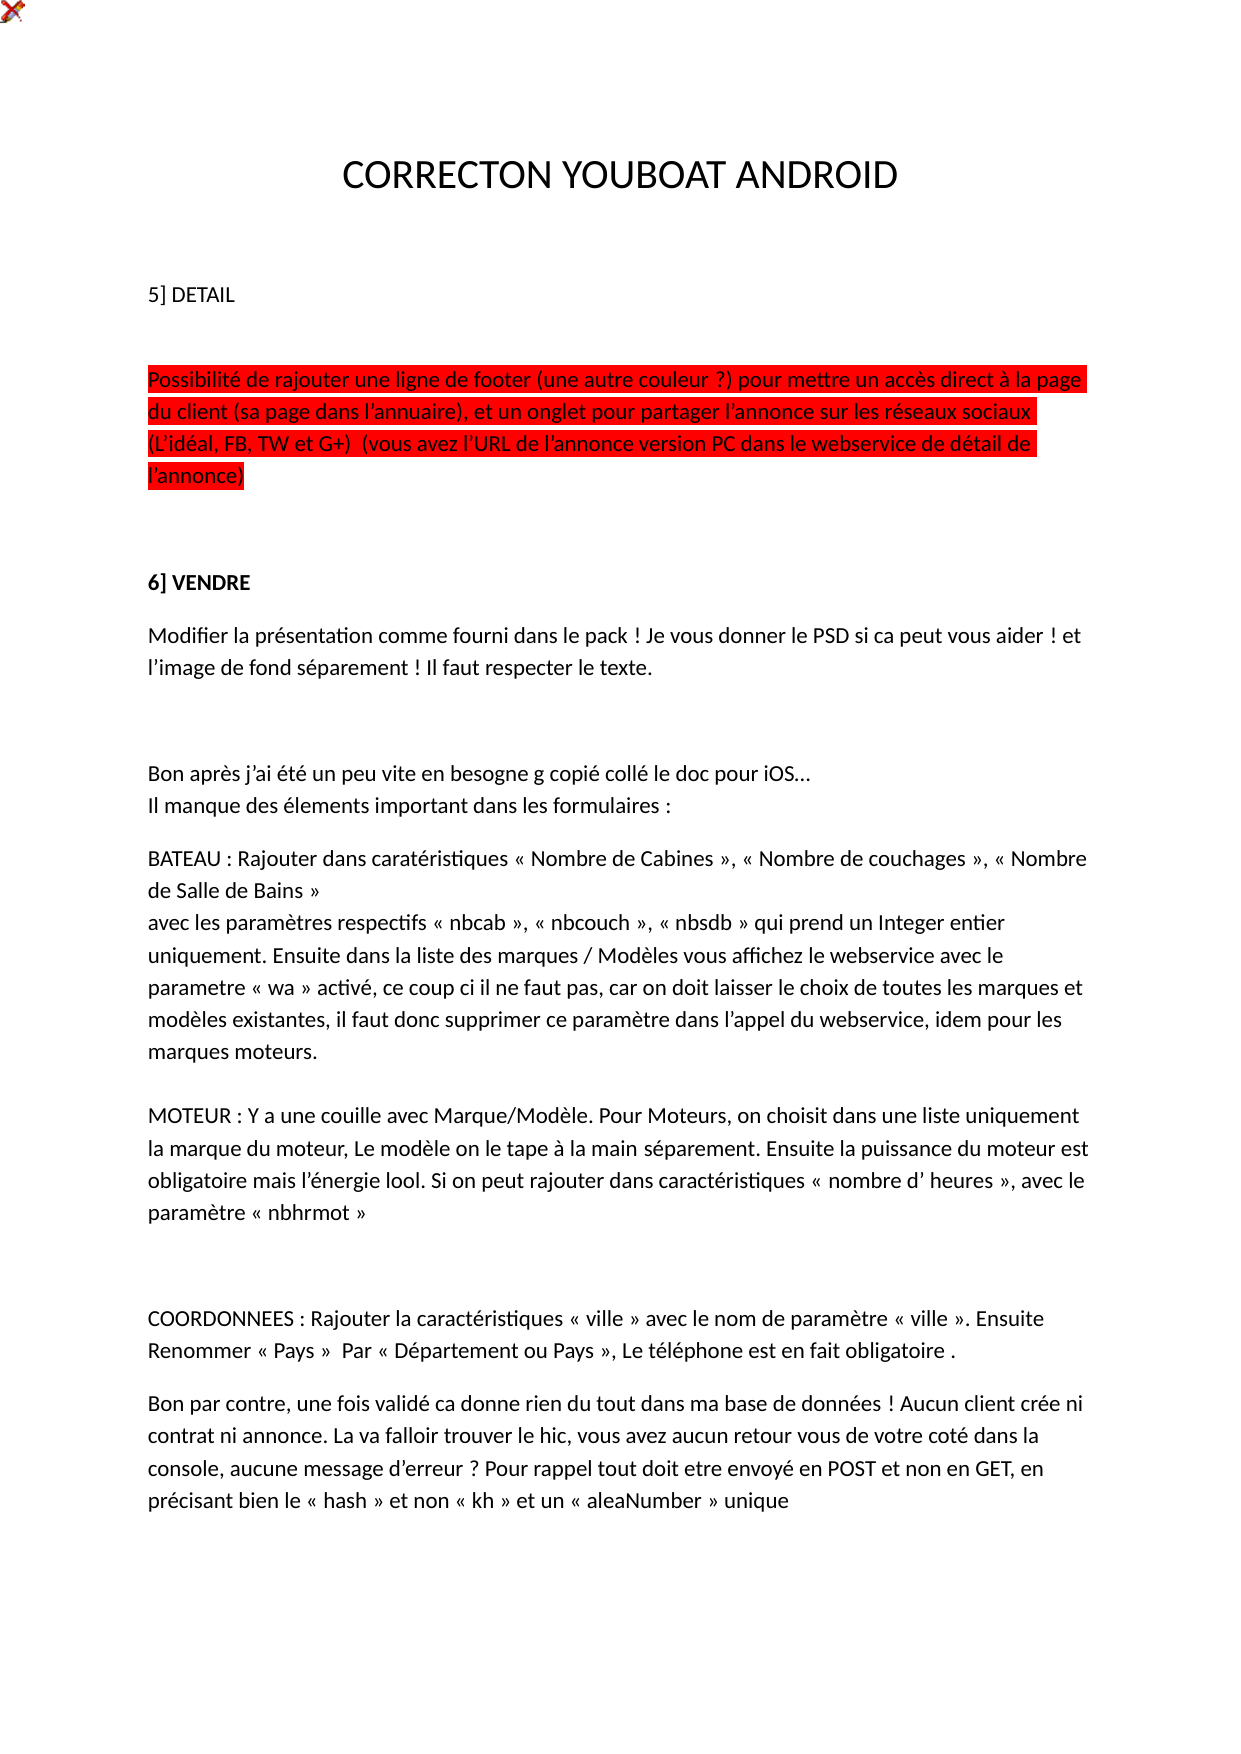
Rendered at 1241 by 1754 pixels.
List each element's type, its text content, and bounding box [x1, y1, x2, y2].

picture [0, 0, 25, 25]
text BATEAU : Rajouter dans caratéristiques « Nombre de Cabines », « Nombre de couchages », « Nombre de Salle de Bains » avec les paramètres respectifs « nbcab », « nbcouch », « nbsdb » qui prend un Integer entier uniquement. Ensuite dans la liste des marques / Modèles vous affichez le webservice avec le parametre « wa » activé, ce coup ci il ne faut pas, car on doit laisser le choix de toutes les marques et modèles existantes, il faut donc supprimer ce paramètre dans l’appel du webservice, idem pour les marques moteurs. MOTEUR : Y a une couille avec Marque/Modèle. Pour Moteurs, on choisit dans une liste uniquement la marque du moteur, Le modèle on le tape à la main séparement. Ensuite la puissance du moteur est obligatoire mais l’énergie lool. Si on peut rajouter dans caractéristiques « nombre d’ heures », avec le paramètre « nbhrmot » [148, 844, 1093, 1226]
text Possibilité de rajouter une ligne de footer (une autre couleur ?) pour mettre un accès direct à la page du client (sa page dans l’annuaire), et un onglet pour partager l’annonce sur les réseaux sociaux (L’idéal, FB, TW et G+) (vous avez l’URL de l’annonce version PC dans le webservice de détail de l’annonce) [148, 333, 1093, 490]
text Modifier la présentation comme fourni dans le pack ! Je vous donner le PSD si ca peut vous aider ! et l’image de fond séparement ! Il faut respecter le texte. [148, 621, 1093, 681]
text 5] DETAIL [148, 280, 1093, 308]
text Bon après j’ai été un peu vite en besogne g copié collé le doc pour iOS… Il manque des élements important dans les formulaires : [148, 759, 1093, 819]
text COORDONNEES : Rajouter la caractéristiques « ville » avec le nom de paramètre « ville ». Ensuite Renommer « Pays » Par « Département ou Pays », Le téléphone est en fait obligatoire . [148, 1304, 1093, 1364]
text CORRECTON YOUBOAT ANDROID [148, 148, 1093, 198]
text Bon par contre, une fois validé ca donne rien du tout dans ma base de données ! Aucun client crée ni contrat ni annonce. La va falloir trouver le hic, vous avez aucun retour vous de votre coté dans la console, aucune message d’erreur ? Pour rappel tout doit etre envoyé en POST et non en GET, en précisant bien le « hash » et non « kh » et un « aleaNumber » unique [148, 1389, 1093, 1514]
text 6] VENDRE [148, 568, 1093, 596]
